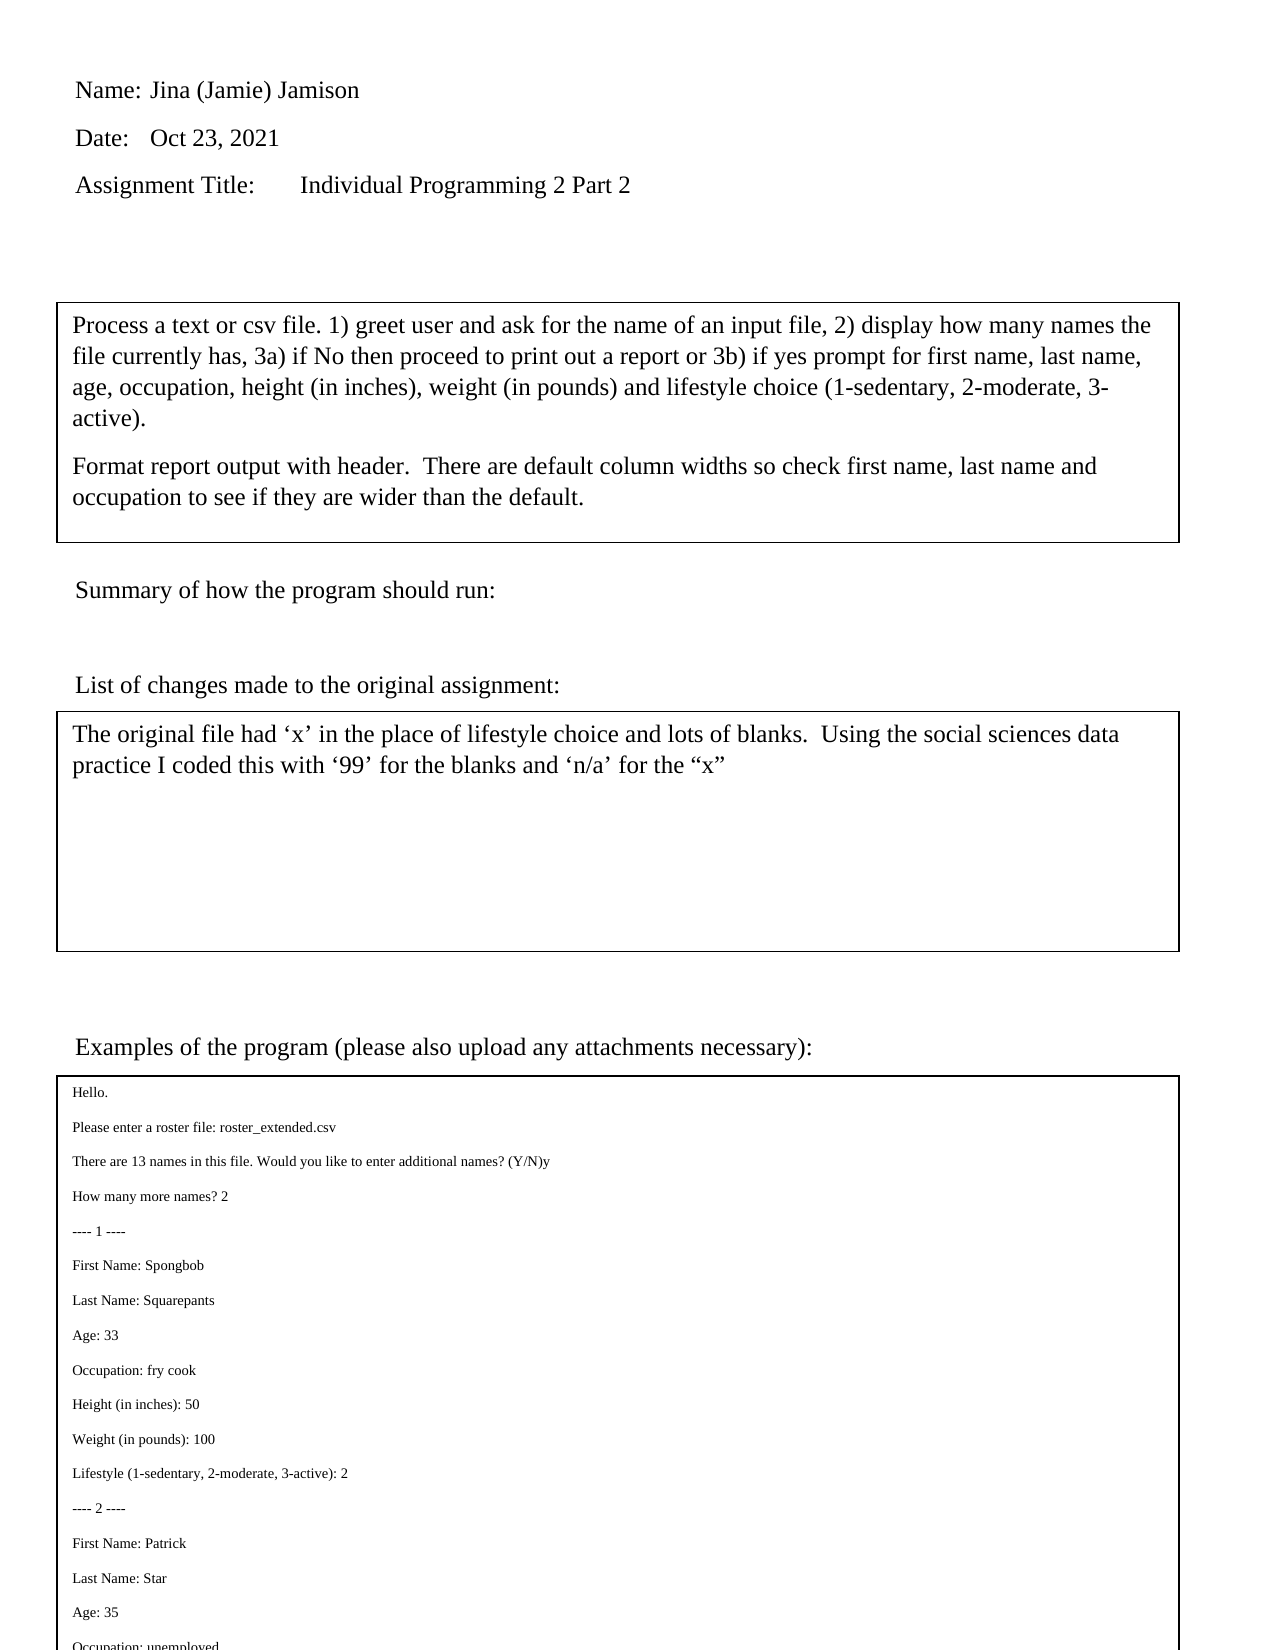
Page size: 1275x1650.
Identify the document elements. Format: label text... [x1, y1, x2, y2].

text There are 13 names in this file. Would you like to enter additional names? (Y/N)y [72, 1153, 1164, 1170]
text Summary of how the program should run: [75, 266, 1200, 604]
text Hello. [72, 1084, 1164, 1101]
text Last Name: Star [72, 1569, 1164, 1586]
text Weight (in pounds): 100 [72, 1431, 1164, 1447]
text First Name: Patrick [72, 1535, 1164, 1551]
text Process a text or csv file. 1) greet user and ask for the name of an input file, 2) display how many names the file currently has, 3a) if No then proceed to print out a report or 3b) if yes prompt for first name, last name, age, occupation, height (in inches), weight (in pounds) and lifestyle choice (1-sedentary, 2-moderate, 3-active). [72, 310, 1164, 432]
text The original file had ‘x’ in the place of lifestyle choice and lots of blanks. Using the social sciences data practice I coded this with ‘99’ for the blanks and ‘n/a’ for the “x” [72, 719, 1164, 779]
text Height (in inches): 50 [72, 1396, 1164, 1413]
text Examples of the program (please also upload any attachments necessary): [75, 1032, 1200, 1061]
text ---- 1 ---- [72, 1222, 1164, 1239]
text Please enter a roster file: roster_extended.csv [72, 1118, 1164, 1135]
text Occupation: unemployed [72, 1639, 1164, 1650]
text ---- 2 ---- [72, 1500, 1164, 1517]
text Age: 33 [72, 1327, 1164, 1343]
text List of changes made to the original assignment: [75, 671, 1200, 699]
text Occupation: fry cook [72, 1361, 1164, 1378]
text How many more names? 2 [72, 1188, 1164, 1204]
text Last Name: Squarepants [72, 1292, 1164, 1309]
text First Name: Spongbob [72, 1257, 1164, 1274]
text Name: Jina (Jamie) Jamison [75, 75, 1200, 104]
text Lifestyle (1-sedentary, 2-moderate, 3-active): 2 [72, 1465, 1164, 1482]
text Age: 35 [72, 1604, 1164, 1621]
text Date: Oct 23, 2021 [75, 123, 1200, 151]
text Assignment Title: Individual Programming 2 Part 2 [75, 170, 1200, 199]
text Format report output with header. There are default column widths so check first name, last name and occupation to see if they are wider than the default. [72, 451, 1164, 511]
